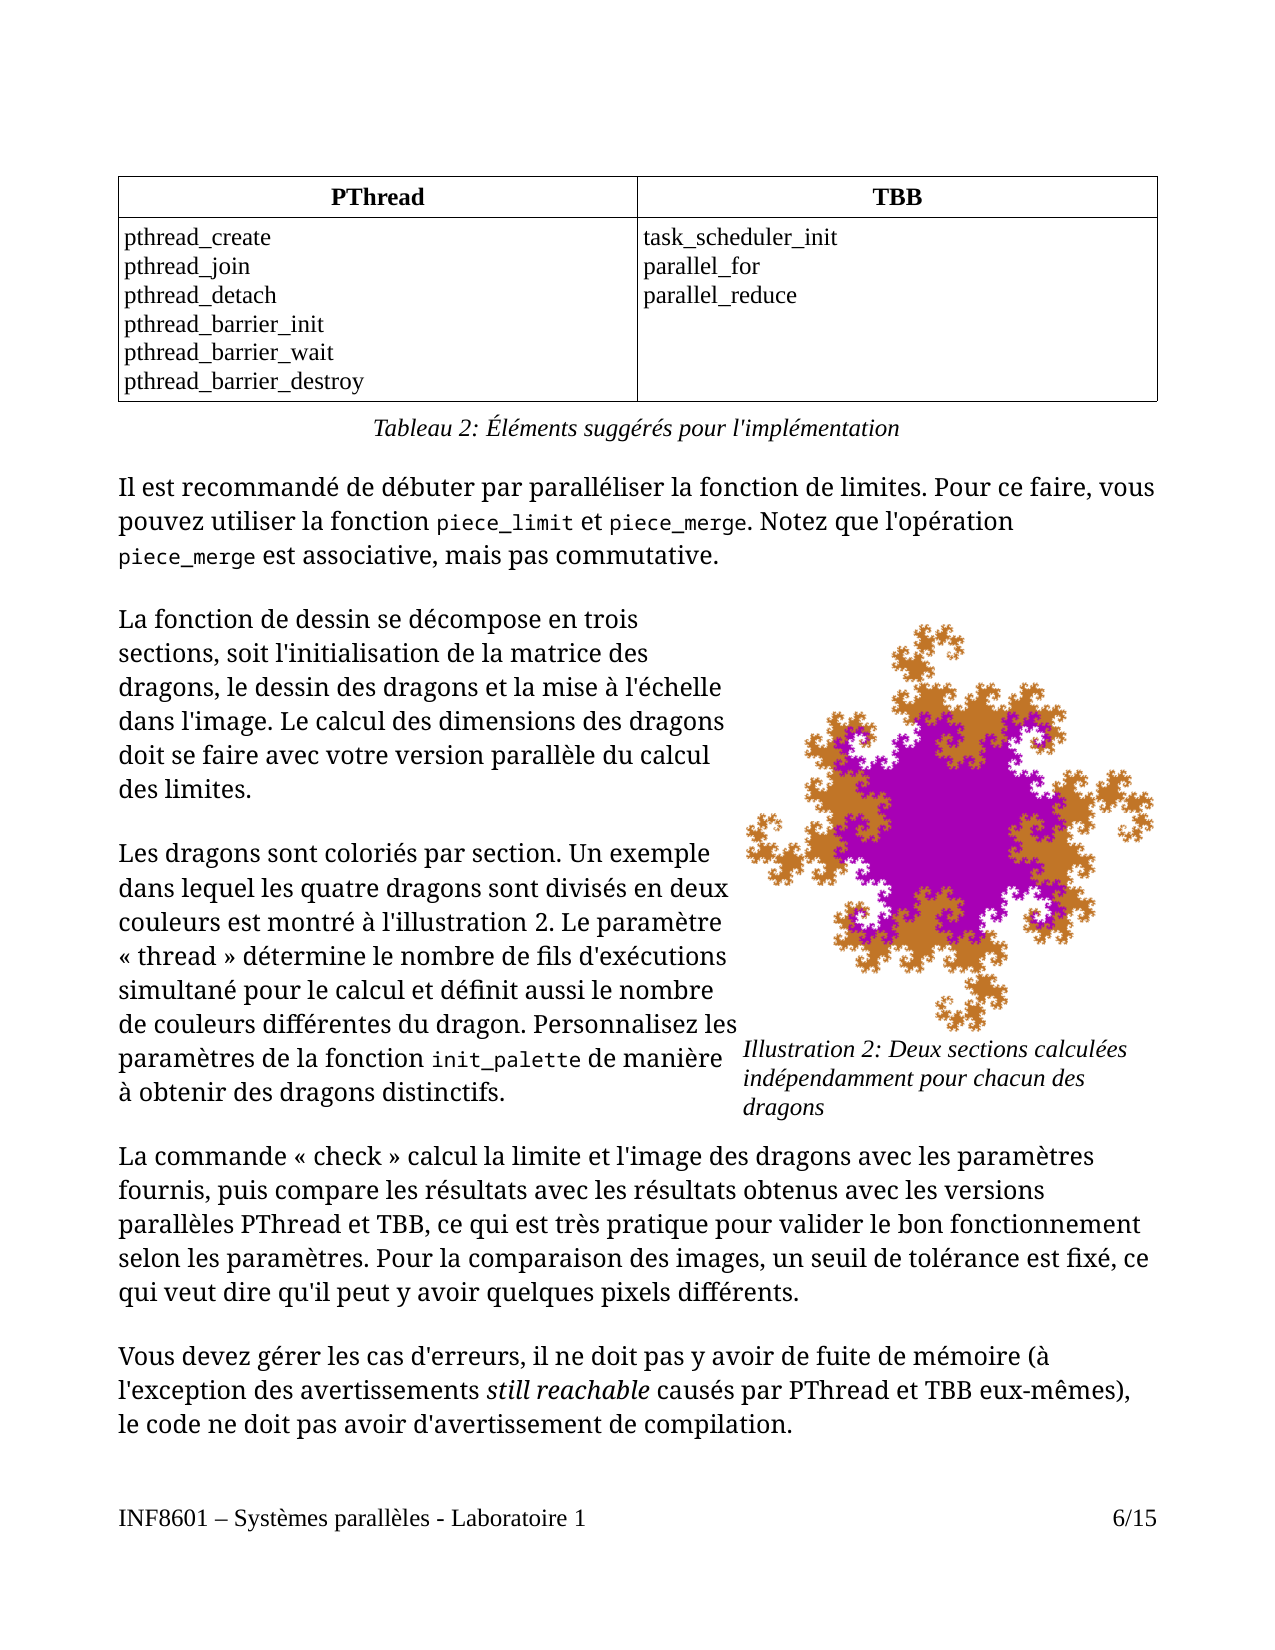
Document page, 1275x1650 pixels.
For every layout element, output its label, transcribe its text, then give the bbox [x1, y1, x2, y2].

text La commande « check » calcul la limite et l'image des dragons avec les paramètres fournis, puis compare les résultats avec les résultats obtenus avec les versions parallèles PThread et TBB, ce qui est très pratique pour valider le bon fonctionnement selon les paramètres. Pour la comparaison des images, un seuil de tolérance est fixé, ce qui veut dire qu'il peut y avoir quelques pixels différents. [118, 1139, 1157, 1309]
table_header TBB [638, 177, 1157, 217]
table_header PThread [119, 177, 637, 217]
text Les dragons sont coloriés par section. Un exemple dans lequel les quatre dragons sont divisés en deux couleurs est montré à l'illustration 2. Le paramètre « thread » détermine le nombre de fils d'exécutions simultané pour le calcul et définit aussi le nombre de couleurs différentes du dragon. Personnalisez les paramètres de la fonction init_palette de manière à obtenir des dragons distinctifs. [118, 836, 743, 1109]
text Vous devez gérer les cas d'erreurs, il ne doit pas y avoir de fuite de mémoire (à l'exception des avertissements still reachable causés par PThread et TBB eux-mêmes), le code ne doit pas avoir d'avertissement de compilation. [118, 1339, 1157, 1441]
text Tableau 2: Éléments suggérés pour l'implémentation [118, 413, 1157, 442]
table_cell task_scheduler_init parallel_for parallel_reduce [638, 218, 1157, 401]
text Illustration 2: Deux sections calculées indépendamment pour chacun des dragons [743, 1035, 1156, 1121]
table_cell pthread_create pthread_join pthread_detach pthread_barrier_init pthread_barrier_wait pthread_barrier_destroy [119, 218, 637, 401]
text Il est recommandé de débuter par paralléliser la fonction de limites. Pour ce faire, vous pouvez utiliser la fonction piece_limit et piece_merge. Notez que l'opération piece_merge est associative, mais pas commutative. [118, 469, 1157, 572]
picture [742, 621, 1157, 1035]
text La fonction de dessin se décompose en trois sections, soit l'initialisation de la matrice des dragons, le dessin des dragons et la mise à l'échelle dans l'image. Le calcul des dimensions des dragons doit se faire avec votre version parallèle du calcul des limites. [118, 602, 1157, 806]
